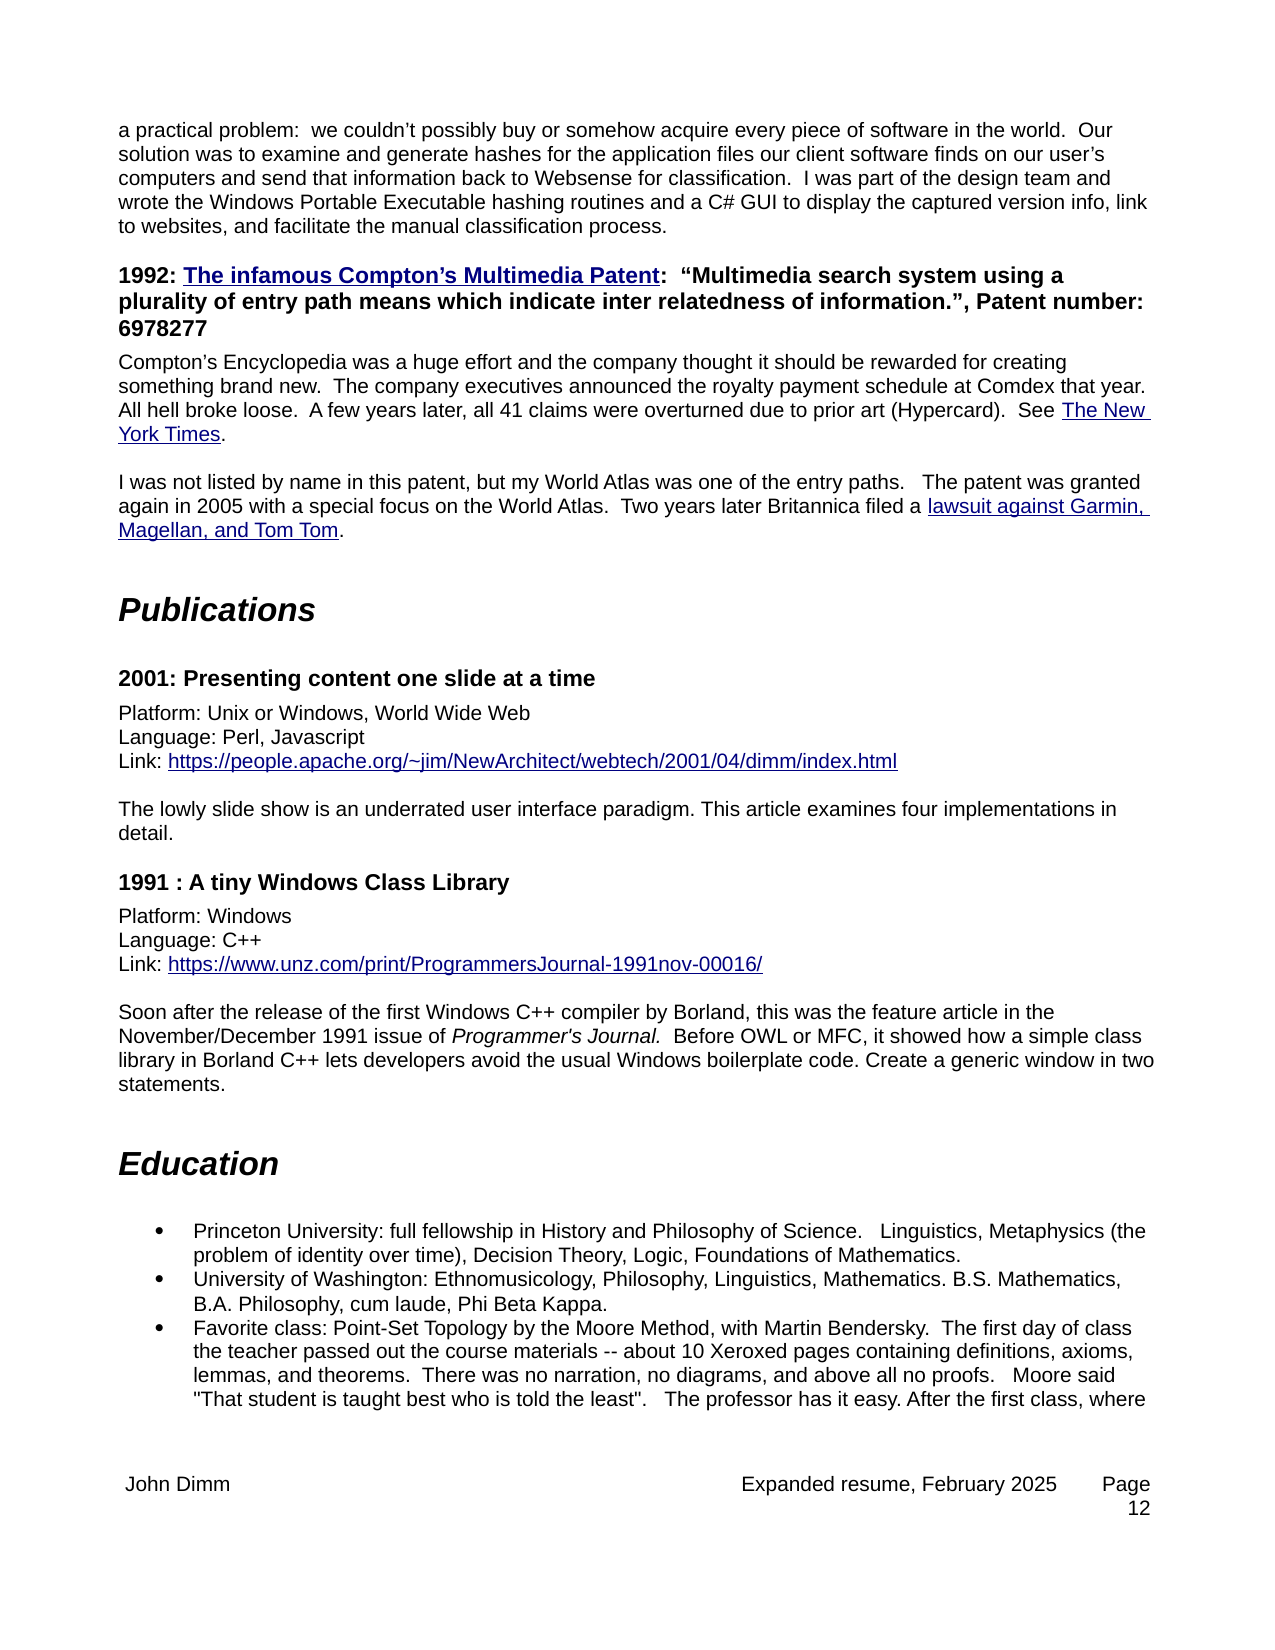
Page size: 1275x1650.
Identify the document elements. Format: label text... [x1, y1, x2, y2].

text Compton’s Encyclopedia was a huge effort and the company thought it should be rewarded for creating something brand new. The company executives announced the royalty payment schedule at Comdex that year. All hell broke loose. A few years later, all 41 claims were overturned due to prior art (Hypercard). See The New York Times. [118, 350, 1157, 446]
subtitle Publications [118, 591, 1157, 629]
text Link: https://www.unz.com/print/ProgrammersJournal-1991nov-00016/ [118, 952, 1157, 976]
list Favorite class: Point-Set Topology by the Moore Method, with Martin Bendersky. The first day of class the teacher passed out the course materials -- about 10 Xeroxed pages containing definitions, axioms, lemmas, and theorems. There was no narration, no diagrams, and above all no proofs. Moore said "That student is taught best who is told the least". The professor has it easy. After the first class, where [156, 1315, 1157, 1411]
text a practical problem: we couldn’t possibly buy or somehow acquire every piece of software in the world. Our solution was to examine and generate hashes for the application files our client software finds on our user’s computers and send that information back to Websense for classification. I was part of the design team and wrote the Windows Portable Executable hashing routines and a C# GUI to display the captured version info, link to websites, and facilitate the manual classification process. [118, 118, 1157, 238]
text The lowly slide show is an underrated user interface paradigm. This article examines four implementations in detail. [118, 797, 1157, 844]
list University of Washington: Ethnomusicology, Philosophy, Linguistics, Mathematics. B.S. Mathematics, B.A. Philosophy, cum laude, Phi Beta Kappa. [156, 1267, 1157, 1315]
list Princeton University: full fellowship in History and Philosophy of Science. Linguistics, Metaphysics (the problem of identity over time), Decision Theory, Logic, Foundations of Mathematics. [156, 1219, 1157, 1267]
text Soon after the release of the first Windows C++ compiler by Borland, this was the feature article in the November/December 1991 issue of Programmer's Journal. Before OWL or MFC, it showed how a simple class library in Borland C++ lets developers avoid the usual Windows boilerplate code. Create a generic window in two statements. [118, 999, 1157, 1095]
text Platform: Windows Language: C++ [118, 904, 1157, 952]
text Platform: Unix or Windows, World Wide Web Language: Perl, Javascript [118, 701, 1157, 749]
text I was not listed by name in this patent, but my World Atlas was one of the entry paths. The patent was granted again in 2005 with a special focus on the World Atlas. Two years later Britannica filed a lawsuit against Garmin, Magellan, and Tom Tom. [118, 470, 1157, 542]
text Link: https://people.apache.org/~jim/NewArchitect/webtech/2001/04/dimm/index.html [118, 749, 1157, 773]
subtitle 1992: The infamous Compton’s Multimedia Patent: “Multimedia search system using a plurality of entry path means which indicate inter relatedness of information.”, Patent number: 6978277 [118, 262, 1157, 341]
subtitle 1991 : A tiny Windows Class Library [118, 868, 1157, 895]
subtitle 2001: Presenting content one slide at a time [118, 665, 1157, 692]
subtitle Education [118, 1144, 1157, 1183]
